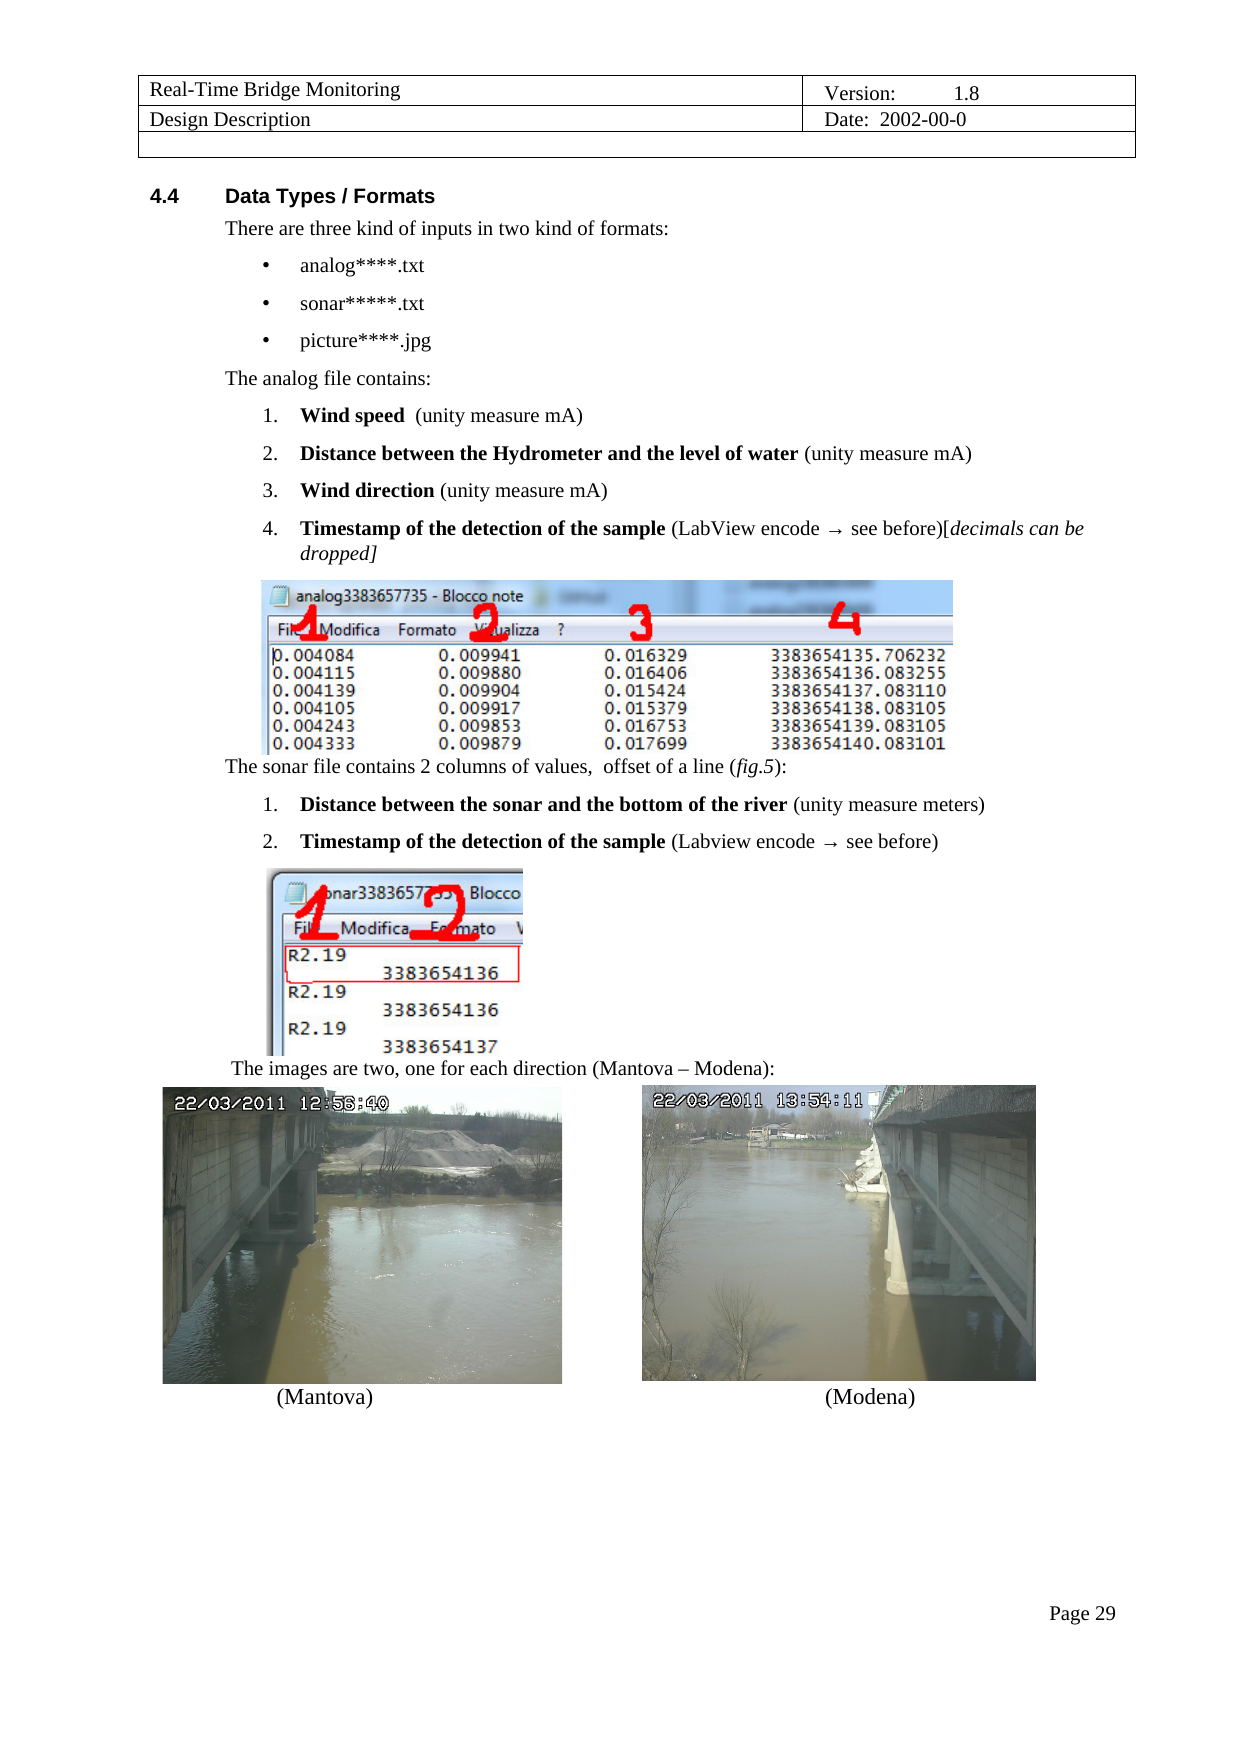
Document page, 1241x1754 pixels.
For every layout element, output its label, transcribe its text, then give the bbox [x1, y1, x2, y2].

text There are three kind of inputs in two kind of formats: [225, 214, 1090, 239]
list analog****.txt [262, 252, 1090, 277]
text The sonar file contains 2 columns of values, offset of a line (fig.5): [225, 577, 1090, 778]
picture [261, 580, 953, 755]
picture [642, 1085, 1036, 1381]
picture [162, 1087, 563, 1384]
list Wind direction (unity measure mA) [262, 477, 1090, 502]
text The analog file contains: [225, 364, 1090, 389]
subtitle Data Types / Formats [150, 183, 1090, 208]
text (Mantova) (Modena) [150, 1093, 1090, 1409]
list sonar*****.txt [262, 289, 1090, 314]
list Wind speed (unity measure mA) [262, 402, 1090, 427]
text The images are two, one for each direction (Mantova – Modena): [225, 866, 1090, 1080]
list Distance between the Hydrometer and the level of water (unity measure mA) [262, 439, 1090, 464]
picture [266, 868, 523, 1056]
list Distance between the sonar and the bottom of the river (unity measure meters) [262, 791, 1090, 816]
list Timestamp of the detection of the sample (Labview encode → see before) [262, 828, 1090, 853]
list Timestamp of the detection of the sample (LabView encode → see before)[decimals can be dropped] [262, 514, 1090, 564]
list picture****.jpg [262, 327, 1090, 352]
